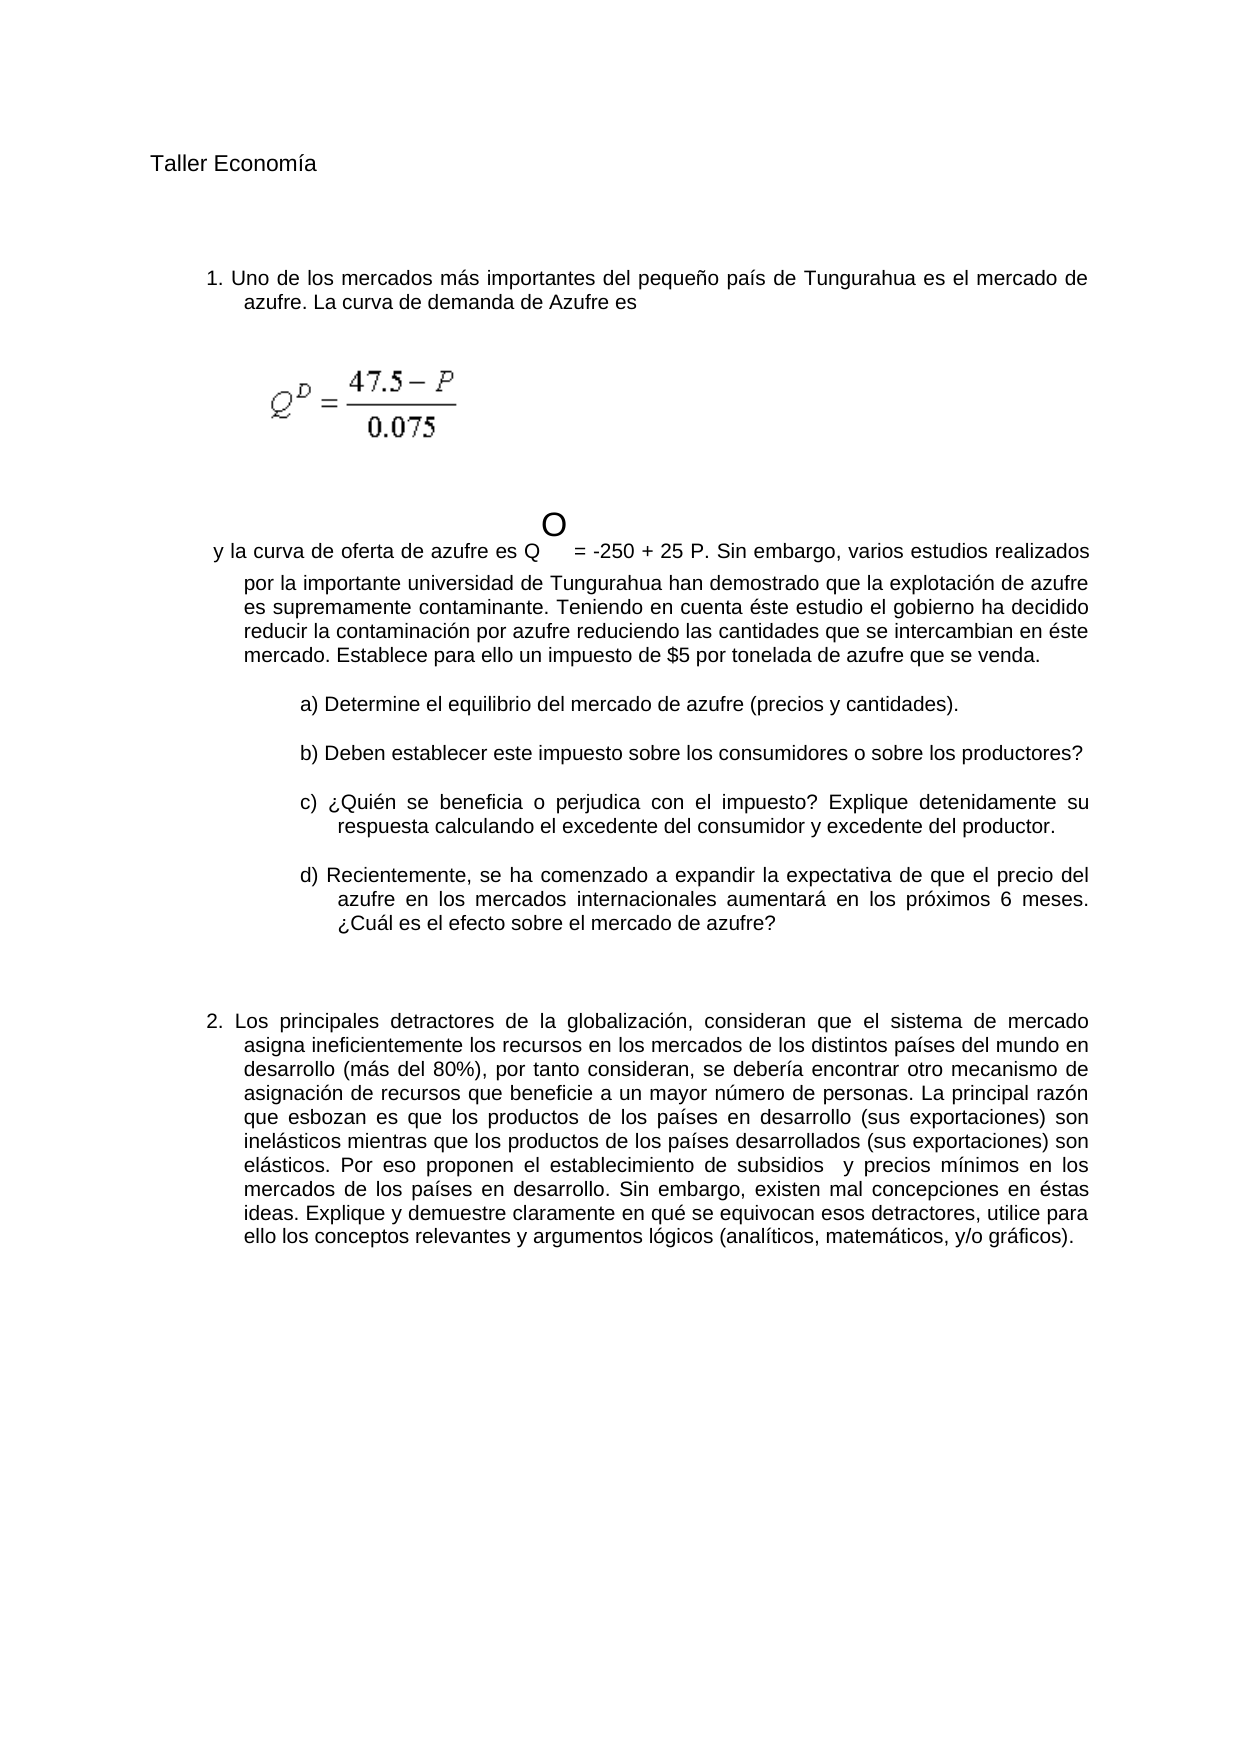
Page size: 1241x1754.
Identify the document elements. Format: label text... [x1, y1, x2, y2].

text b) Deben establecer este impuesto sobre los consumidores o sobre los productores? [300, 741, 1090, 765]
text 1. Uno de los mercados más importantes del pequeño país de Tungurahua es el mercado de azufre. La curva de demanda de Azufre es [206, 266, 1090, 313]
text 2. Los principales detractores de la globalización, consideran que el sistema de mercado asigna ineficientemente los recursos en los mercados de los distintos países del mundo en desarrollo (más del 80%), por tanto consideran, se debería encontrar otro mecanismo de asignación de recursos que beneficie a un mayor número de personas. La principal razón que esbozan es que los productos de los países en desarrollo (sus exportaciones) son inelásticos mientras que los productos de los países desarrollados (sus exportaciones) son elásticos. Por eso proponen el establecimiento de subsidios y precios mínimos en los mercados de los países en desarrollo. Sin embargo, existen mal concepciones en éstas ideas. Explique y demuestre claramente en qué se equivocan esos detractores, utilice para ello los conceptos relevantes y argumentos lógicos (analíticos, matemáticos, y/o gráficos). [206, 1009, 1090, 1248]
text a) Determine el equilibrio del mercado de azufre (precios y cantidades). [300, 692, 1090, 716]
text d) Recientemente, se ha comenzado a expandir la expectativa de que el precio del azufre en los mercados internacionales aumentará en los próximos 6 meses. ¿Cuál es el efecto sobre el mercado de azufre? [300, 863, 1090, 935]
text y la curva de oferta de azufre es QO = -250 + 25 P. Sin embargo, varios estudios realizados por la importante universidad de Tungurahua han demostrado que la explotación de azufre es supremamente contaminante. Teniendo en cuenta éste estudio el gobierno ha decidido reducir la contaminación por azufre reduciendo las cantidades que se intercambian en éste mercado. Establece para ello un impuesto de $5 por tonelada de azufre que se venda. [206, 504, 1090, 667]
text Taller Economía [150, 150, 1090, 176]
picture [206, 338, 527, 480]
text c) ¿Quién se beneficia o perjudica con el impuesto? Explique detenidamente su respuesta calculando el excedente del consumidor y excedente del productor. [300, 790, 1090, 838]
